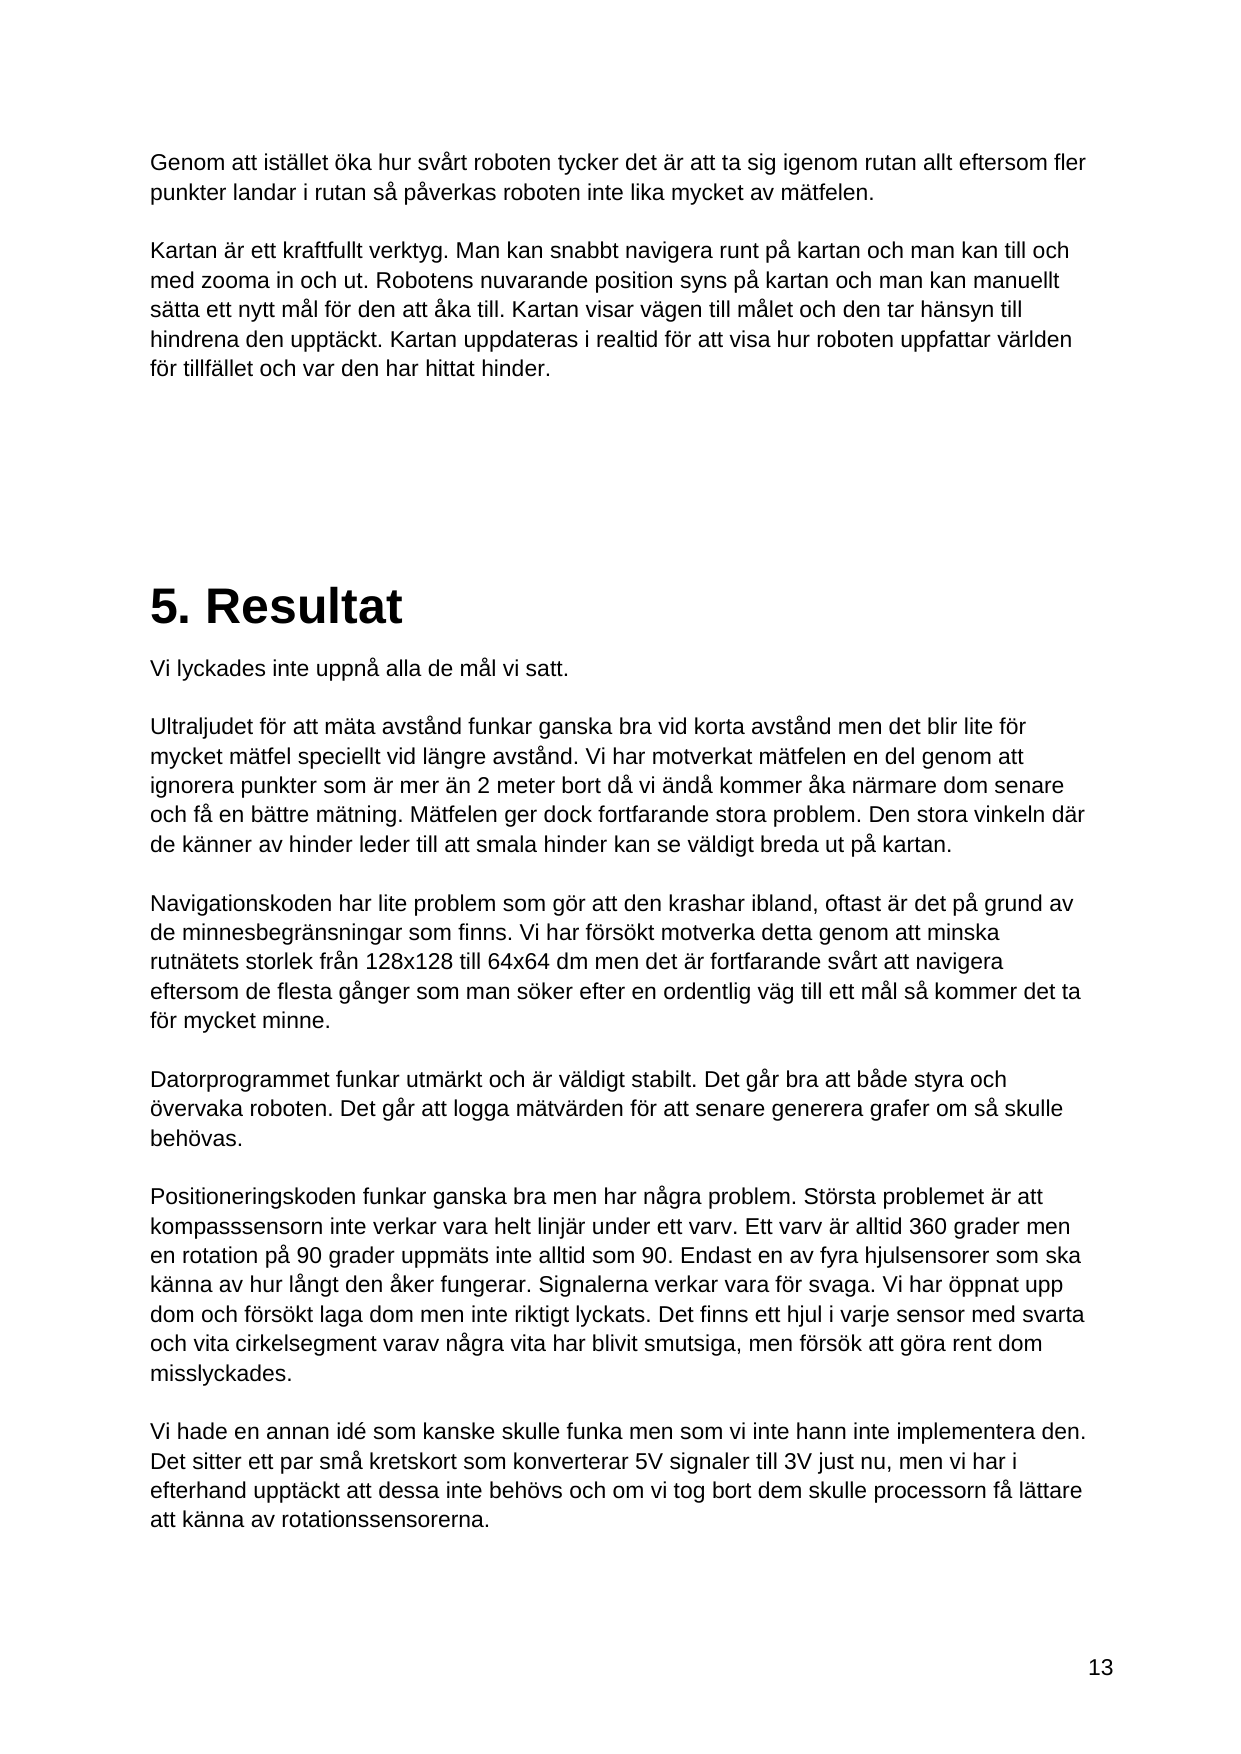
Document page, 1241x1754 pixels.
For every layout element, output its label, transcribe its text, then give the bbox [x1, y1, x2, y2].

text Vi hade en annan idé som kanske skulle funka men som vi inte hann inte implementera den. Det sitter ett par små kretskort som konverterar 5V signaler till 3V just nu, men vi har i efterhand upptäckt att dessa inte behövs och om vi tog bort dem skulle processorn få lättare att känna av rotationssensorerna. [150, 1419, 1090, 1533]
text Datorprogrammet funkar utmärkt och är väldigt stabilt. Det går bra att både styra och övervaka roboten. Det går att logga mätvärden för att senare generera grafer om så skulle behövas. [150, 1066, 1090, 1151]
text Navigationskoden har lite problem som gör att den krashar ibland, oftast är det på grund av de minnesbegränsningar som finns. Vi har försökt motverka detta genom att minska rutnätets storlek från 128x128 till 64x64 dm men det är fortfarande svårt att navigera eftersom de flesta gånger som man söker efter en ordentlig väg till ett mål så kommer det ta för mycket minne. [150, 890, 1090, 1033]
text Ultraljudet för att mäta avstånd funkar ganska bra vid korta avstånd men det blir lite för mycket mätfel speciellt vid längre avstånd. Vi har motverkat mätfelen en del genom att ignorera punkter som är mer än 2 meter bort då vi ändå kommer åka närmare dom senare och få en bättre mätning. Mätfelen ger dock fortfarande stora problem. Den stora vinkeln där de känner av hinder leder till att smala hinder kan se väldigt breda ut på kartan. [150, 714, 1090, 857]
subtitle 5. Resultat [150, 578, 1090, 634]
text Vi lyckades inte uppnå alla de mål vi satt. [150, 655, 1090, 681]
text Positioneringskoden funkar ganska bra men har några problem. Största problemet är att kompasssensorn inte verkar vara helt linjär under ett varv. Ett varv är alltid 360 grader men en rotation på 90 grader uppmäts inte alltid som 90. Endast en av fyra hjulsensorer som ska känna av hur långt den åker fungerar. Signalerna verkar vara för svaga. Vi har öppnat upp dom och försökt laga dom men inte riktigt lyckats. Det finns ett hjul i varje sensor med svarta och vita cirkelsegment varav några vita har blivit smutsiga, men försök att göra rent dom misslyckades. [150, 1184, 1090, 1386]
text Genom att istället öka hur svårt roboten tycker det är att ta sig igenom rutan allt eftersom fler punkter landar i rutan så påverkas roboten inte lika mycket av mätfelen. [150, 150, 1090, 205]
text Kartan är ett kraftfullt verktyg. Man kan snabbt navigera runt på kartan och man kan till och med zooma in och ut. Robotens nuvarande position syns på kartan och man kan manuellt sätta ett nytt mål för den att åka till. Kartan visar vägen till målet och den tar hänsyn till hindrena den upptäckt. Kartan uppdateras i realtid för att visa hur roboten uppfattar världen för tillfället och var den har hittat hinder. [150, 238, 1090, 381]
